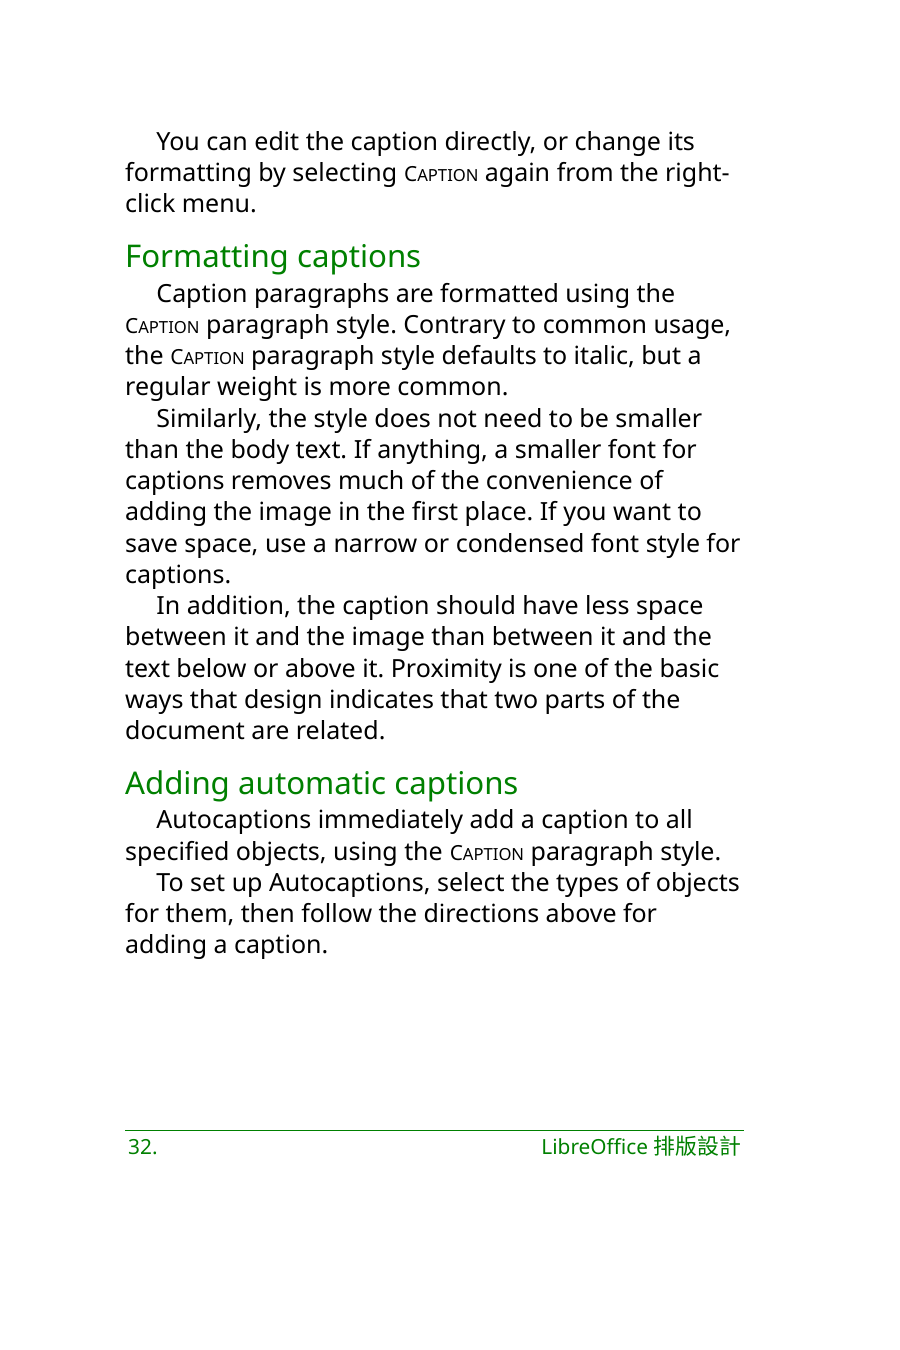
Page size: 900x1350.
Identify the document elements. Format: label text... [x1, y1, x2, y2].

text Caption paragraphs are formatted using the Caption paragraph style. Contrary to common usage, the Caption paragraph style defaults to italic, but a regular weight is more common. [125, 277, 744, 402]
text Autocaptions immediately add a caption to all specified objects, using the Caption paragraph style. [125, 804, 744, 866]
subtitle Adding automatic captions [125, 761, 744, 804]
text Similarly, the style does not need to be smaller than the body text. If anything, a smaller font for captions removes much of the convenience of adding the image in the first place. If you want to save space, use a narrow or condensed font style for captions. [125, 402, 744, 589]
subtitle Formatting captions [125, 234, 744, 277]
text You can edit the caption directly, or change its formatting by selecting Caption again from the right-click menu. [125, 125, 744, 219]
text To set up Autocaptions, select the types of objects for them, then follow the directions above for adding a caption. [125, 866, 744, 960]
text In addition, the caption should have less space between it and the image than between it and the text below or above it. Proximity is one of the basic ways that design indicates that two parts of the document are related. [125, 589, 744, 746]
